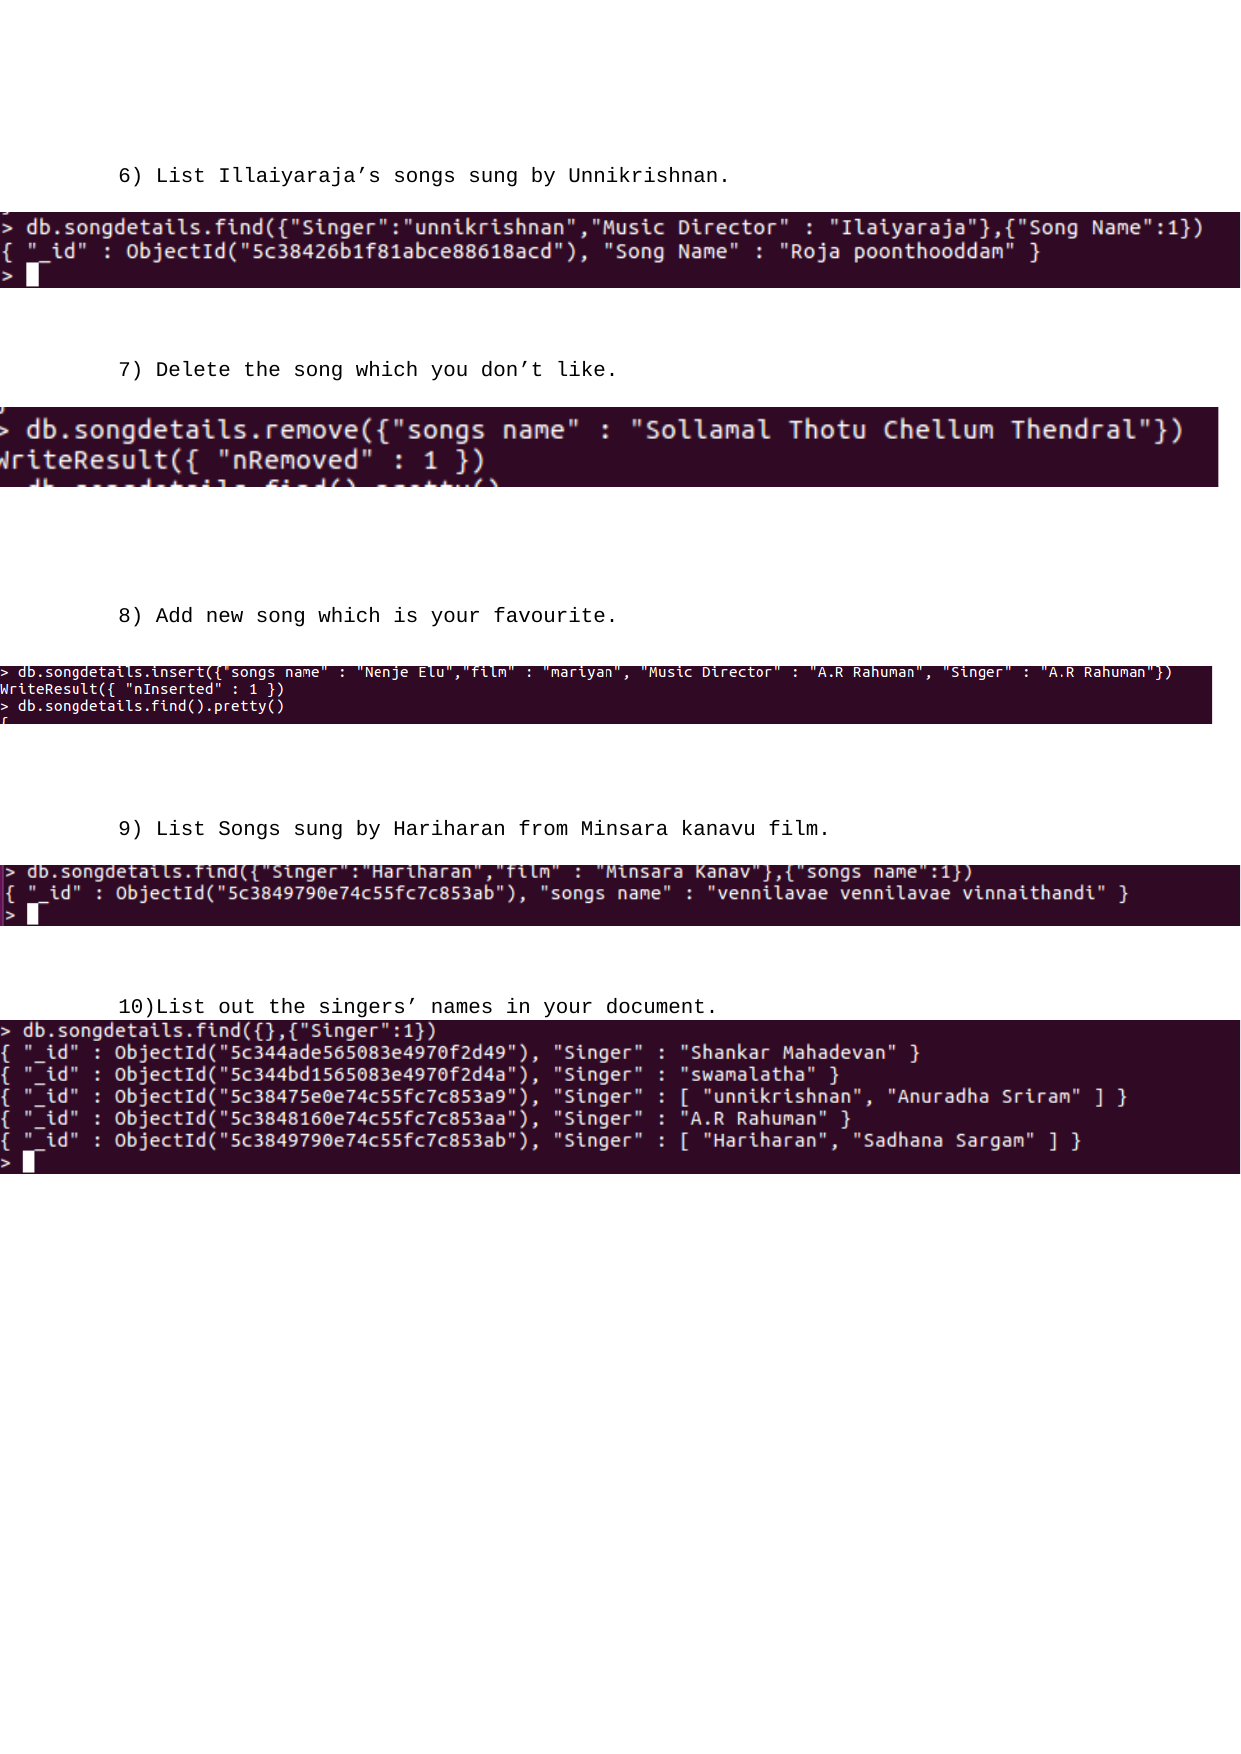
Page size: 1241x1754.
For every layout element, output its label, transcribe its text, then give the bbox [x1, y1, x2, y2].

text 8) Add new song which is your favourite. [118, 605, 1122, 628]
text 6) List Illaiyaraja’s songs sung by Unnikrishnan. [118, 165, 1122, 189]
picture [0, 865, 1241, 926]
picture [0, 212, 1241, 288]
text 9) List Songs sung by Hariharan from Minsara kanavu film. [118, 818, 1122, 841]
picture [0, 407, 1219, 487]
picture [0, 666, 1213, 724]
text 10)List out the singers’ names in your document. [118, 996, 1122, 1020]
text 7) Delete the song which you don’t like. [118, 359, 1122, 382]
picture [0, 1020, 1241, 1174]
